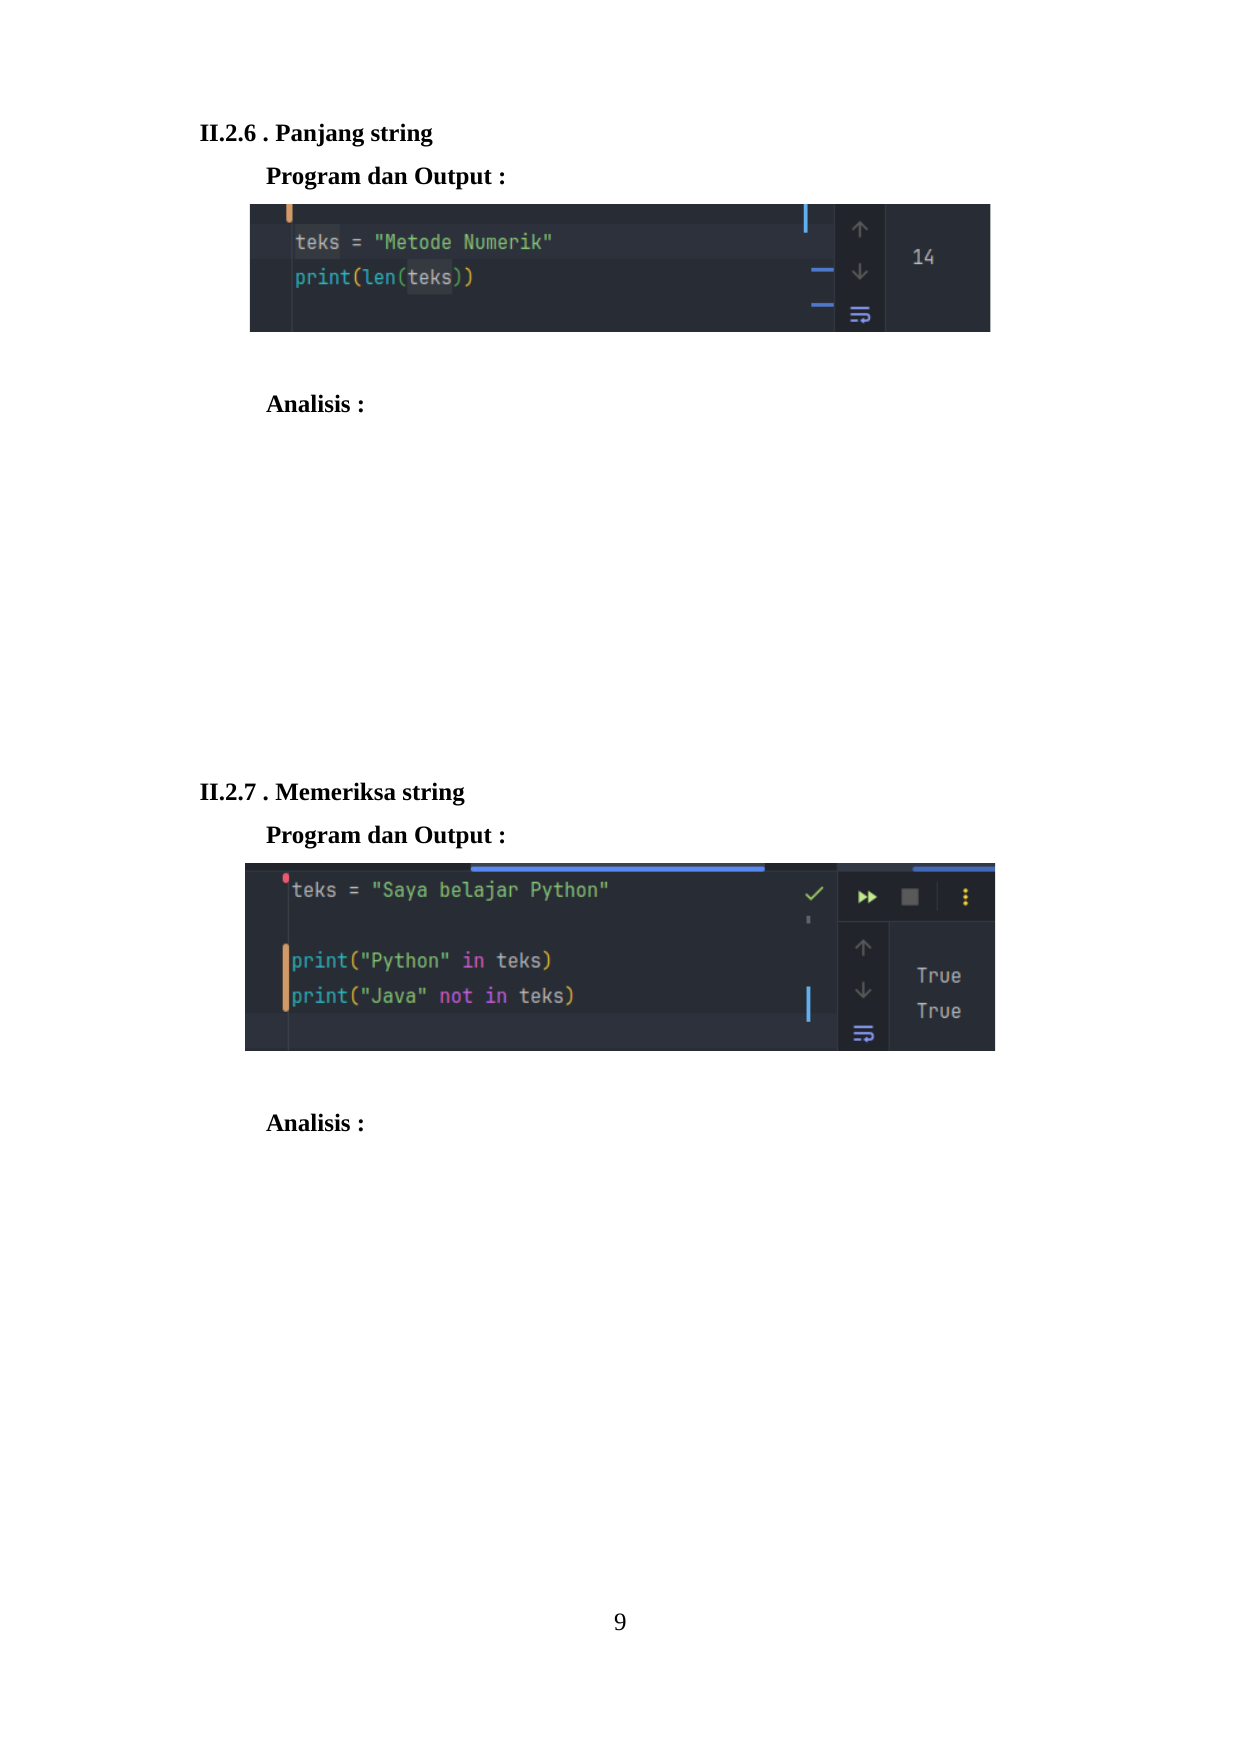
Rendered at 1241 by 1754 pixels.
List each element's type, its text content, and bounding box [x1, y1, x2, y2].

text Analisis : [266, 1108, 1122, 1137]
text Program dan Output : [266, 820, 1122, 849]
subtitle Panjang string [118, 118, 1122, 147]
text Analisis : [266, 389, 1122, 418]
subtitle Memeriksa string [118, 777, 1122, 806]
picture [245, 863, 996, 1051]
picture [249, 204, 991, 332]
text Program dan Output : [266, 161, 1122, 190]
